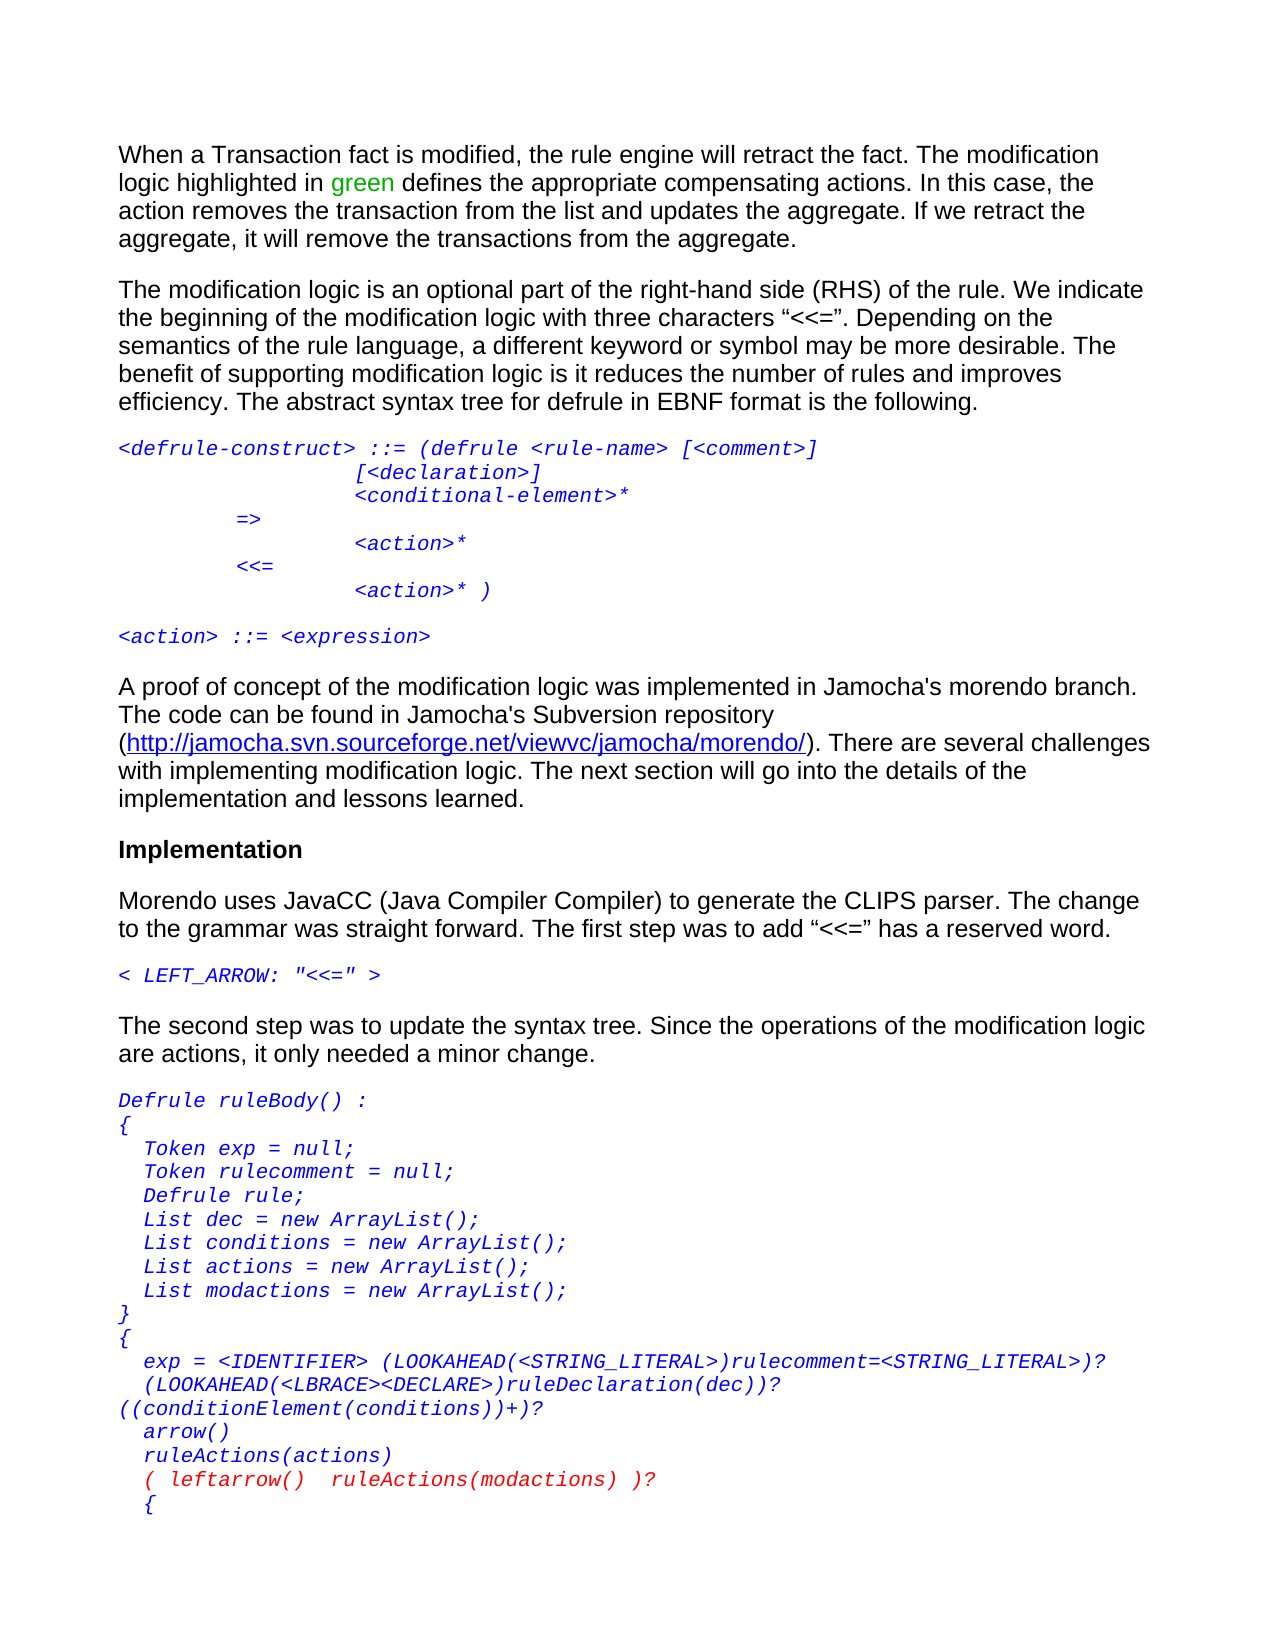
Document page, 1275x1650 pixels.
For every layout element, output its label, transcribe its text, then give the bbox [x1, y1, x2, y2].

text The second step was to update the syntax tree. Since the operations of the modification logic are actions, it only needed a minor change. [118, 1012, 1157, 1068]
text Defrule rule; [118, 1185, 1157, 1209]
text List actions = new ArrayList(); [118, 1256, 1157, 1280]
text A proof of concept of the modification logic was implemented in Jamocha's morendo branch. The code can be found in Jamocha's Subversion repository (http://jamocha.svn.sourceforge.net/viewvc/jamocha/morendo/). There are several challenges with implementing modification logic. The next section will go into the details of the implementation and lessons learned. [118, 673, 1157, 813]
text <defrule-construct> ::= (defrule <rule-name> [<comment>] [118, 438, 1157, 462]
text <action>* [118, 533, 1157, 556]
text exp = <IDENTIFIER> (LOOKAHEAD(<STRING_LITERAL>)rulecomment=<STRING_LITERAL>)? [118, 1351, 1157, 1374]
text { [118, 1492, 1157, 1516]
text Defrule ruleBody() : [118, 1091, 1157, 1114]
text => [118, 509, 1157, 533]
text <conditional-element>* [118, 485, 1157, 509]
text Implementation [118, 836, 1157, 863]
text <action> ::= <expression> [118, 627, 1157, 650]
text Token exp = null; [118, 1138, 1157, 1161]
text List conditions = new ArrayList(); [118, 1232, 1157, 1256]
text Token rulecomment = null; [118, 1161, 1157, 1185]
text [<declaration>] [118, 462, 1157, 485]
text <action>* ) [118, 580, 1157, 604]
text Morendo uses JavaCC (Java Compiler Compiler) to generate the CLIPS parser. The change to the grammar was straight forward. The first step was to add “<<=” has a reserved word. [118, 886, 1157, 942]
text When a Transaction fact is modified, the rule engine will retract the fact. The modification logic highlighted in green defines the appropriate compensating actions. In this case, the action removes the transaction from the list and updates the aggregate. If we retract the aggregate, it will remove the transactions from the aggregate. [118, 141, 1157, 253]
text List dec = new ArrayList(); [118, 1209, 1157, 1232]
text { [118, 1114, 1157, 1138]
text { [118, 1327, 1157, 1351]
text List modactions = new ArrayList(); [118, 1280, 1157, 1303]
text } [118, 1303, 1157, 1327]
text ruleActions(actions) [118, 1445, 1157, 1469]
text The modification logic is an optional part of the right-hand side (RHS) of the rule. We indicate the beginning of the modification logic with three characters “<<=”. Depending on the semantics of the rule language, a different keyword or symbol may be more desirable. The benefit of supporting modification logic is it reduces the number of rules and improves efficiency. The abstract syntax tree for defrule in EBNF format is the following. [118, 276, 1157, 415]
text arrow() [118, 1422, 1157, 1445]
text ( leftarrow() ruleActions(modactions) )? [118, 1469, 1157, 1492]
text (LOOKAHEAD(<LBRACE><DECLARE>)ruleDeclaration(dec))? ((conditionElement(conditions))+)? [118, 1374, 1157, 1422]
text <<= [118, 556, 1157, 580]
text < LEFT_ARROW: "<<=" > [118, 965, 1157, 989]
